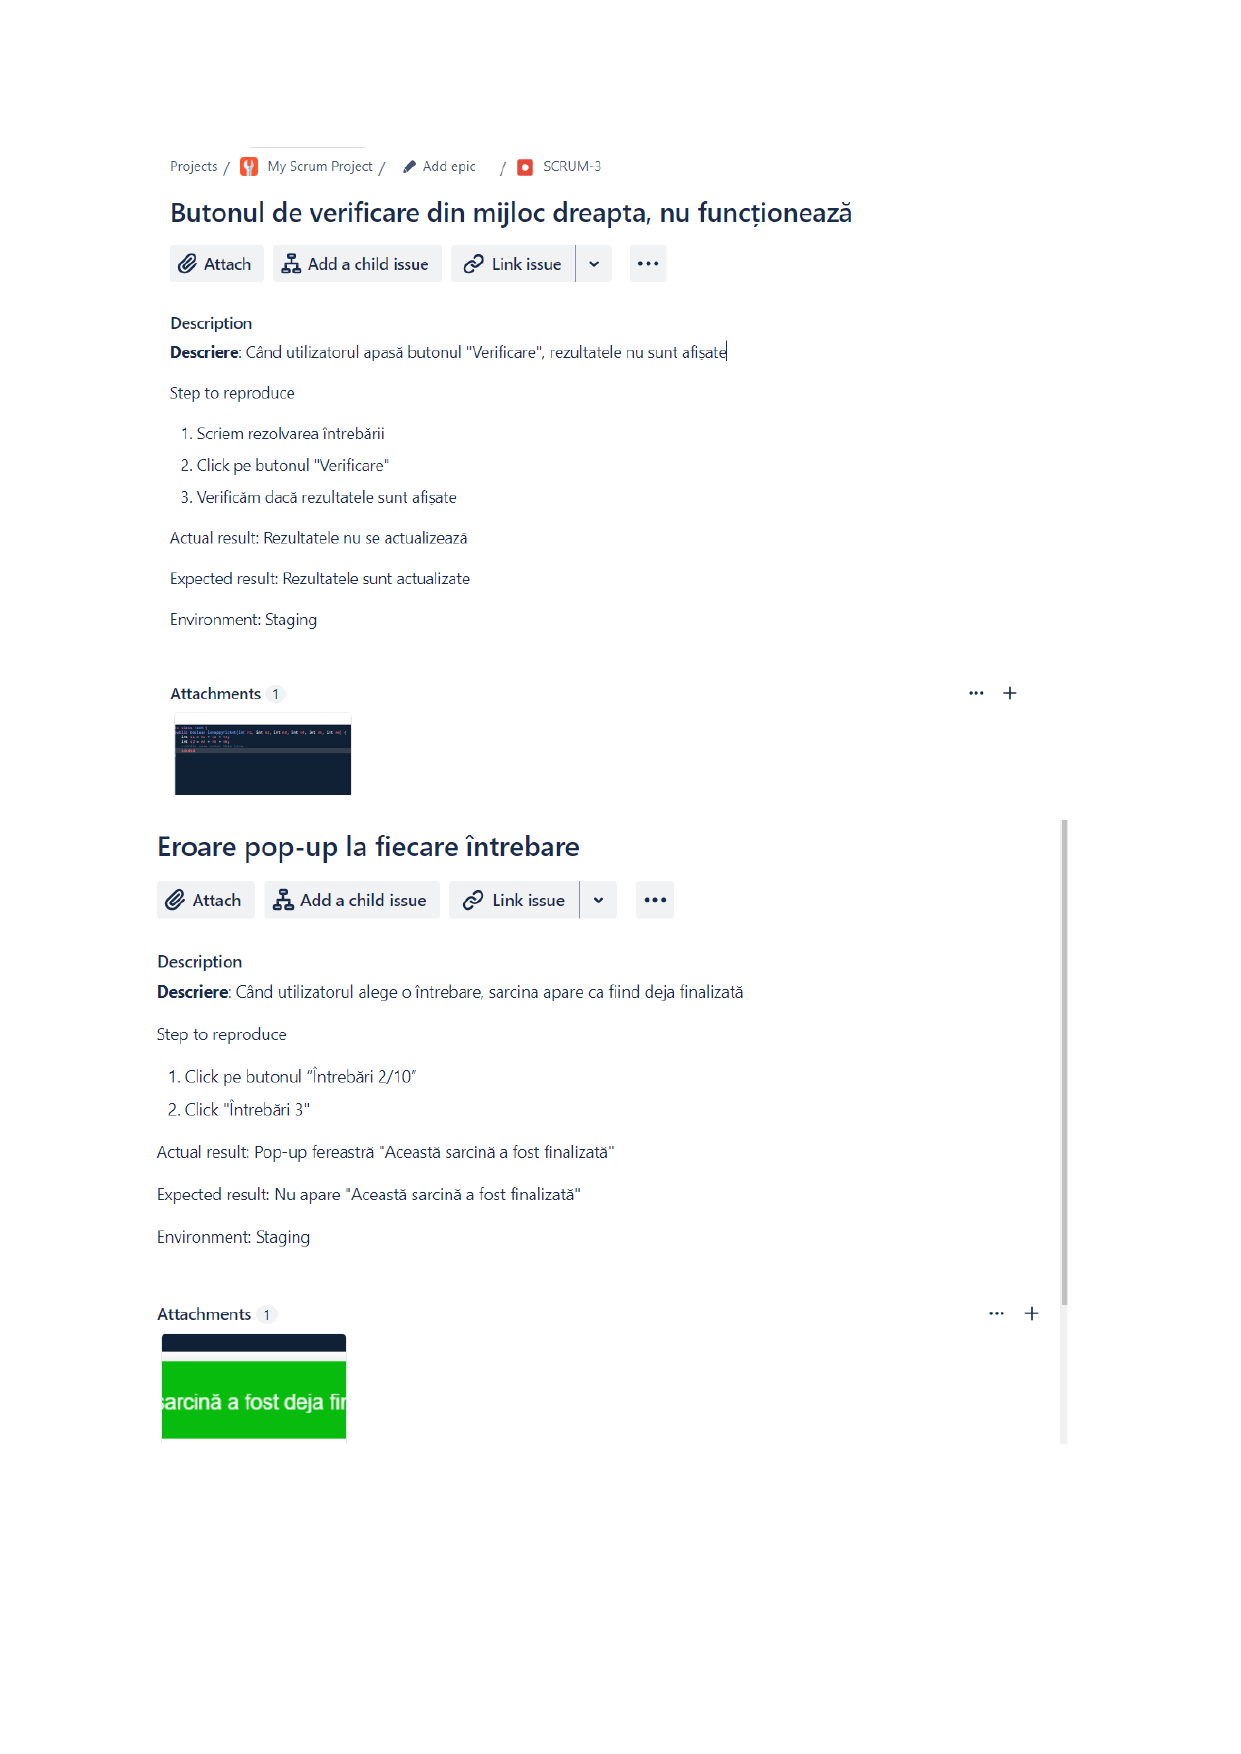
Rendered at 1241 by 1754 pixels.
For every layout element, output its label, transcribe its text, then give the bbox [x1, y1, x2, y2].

text Bug reports Test cases [148, 148, 1093, 1470]
